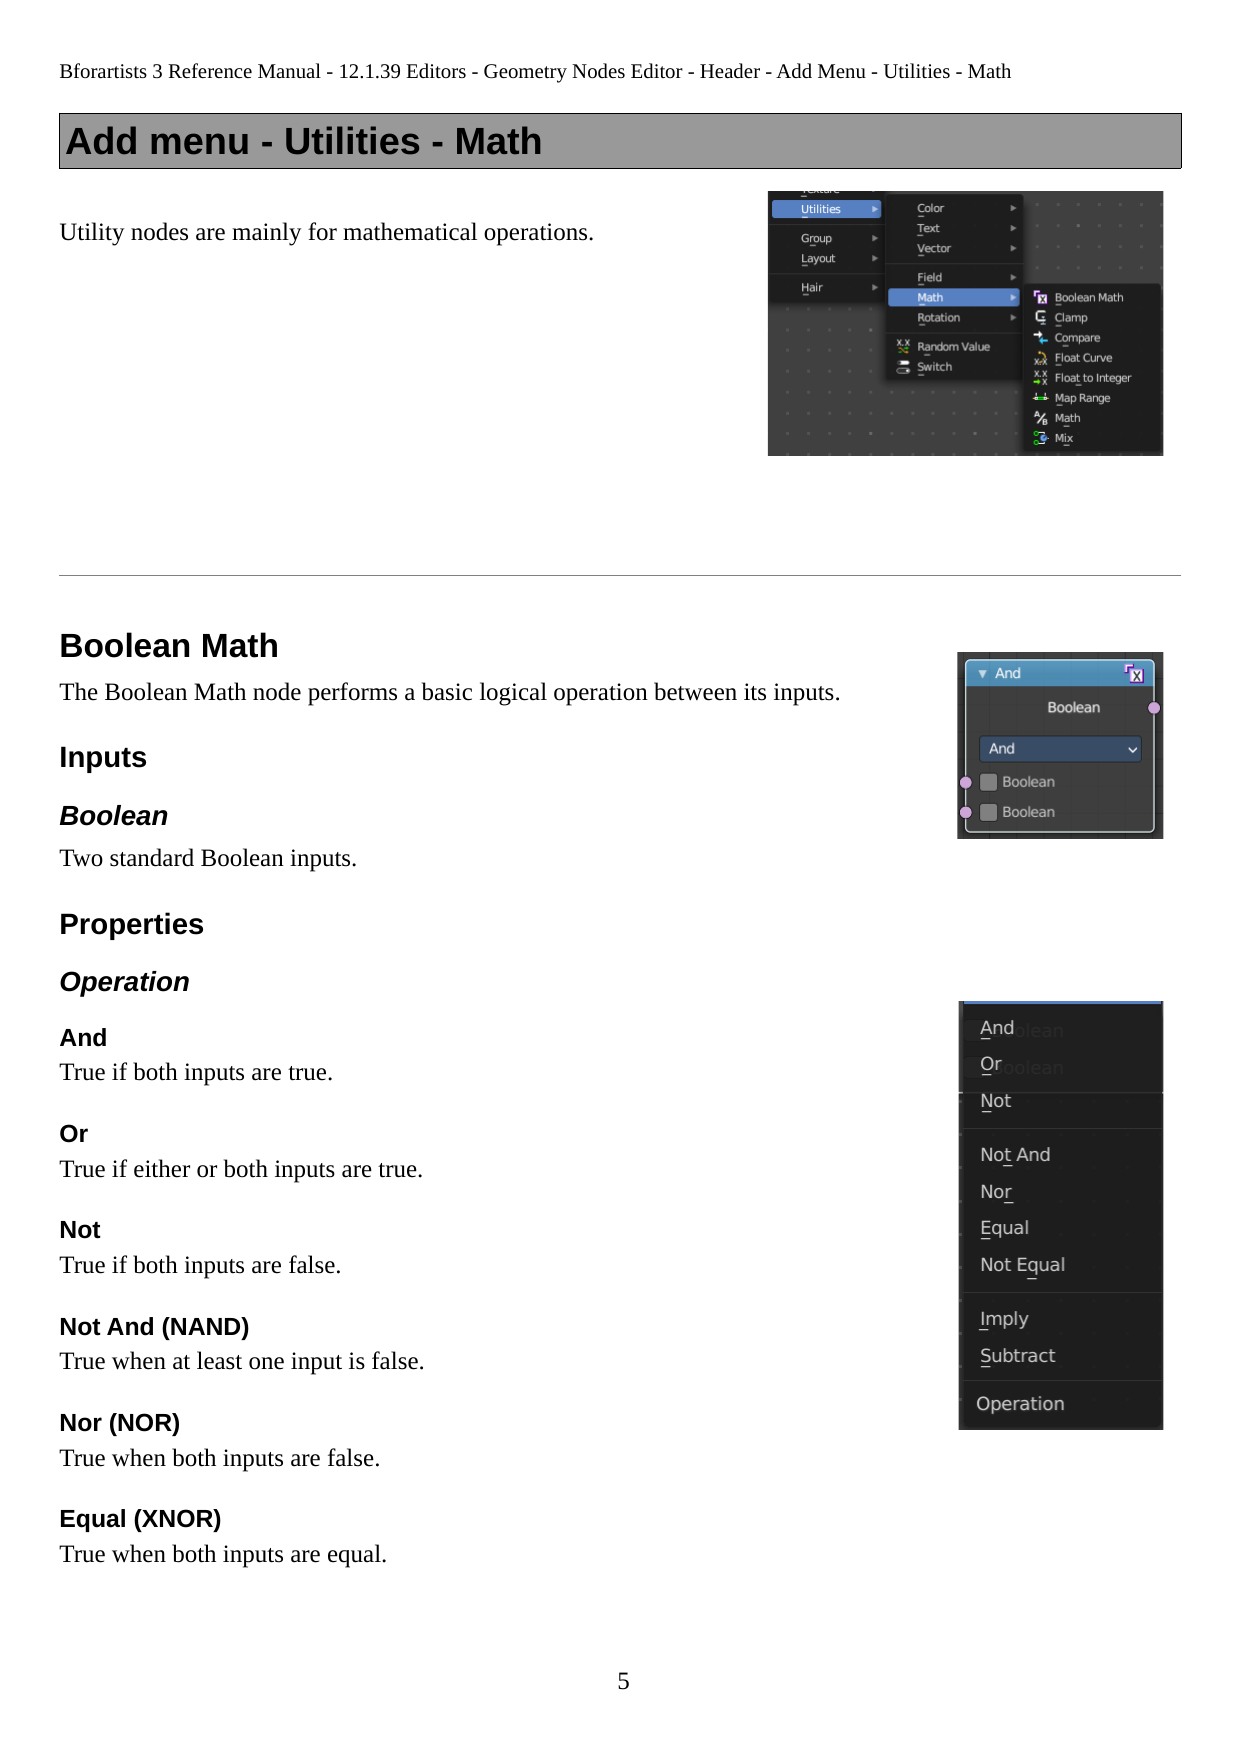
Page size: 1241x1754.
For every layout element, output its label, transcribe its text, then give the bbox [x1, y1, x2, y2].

subtitle [1164, 1312, 1181, 1340]
text True if both inputs are true. [59, 1057, 958, 1086]
subtitle [1164, 740, 1181, 774]
text Two standard Boolean inputs. [59, 843, 1181, 872]
picture [957, 652, 1164, 839]
picture [767, 191, 1164, 456]
subtitle Boolean [59, 799, 957, 831]
text True if both inputs are false. [59, 1250, 958, 1279]
text True when both inputs are false. [59, 1443, 1181, 1472]
table_header Add menu - Utilities - Math [60, 114, 1181, 168]
text True when at least one input is false. [59, 1346, 958, 1375]
subtitle Operation [59, 966, 1181, 998]
text True if either or both inputs are true. [59, 1154, 958, 1182]
text Utility nodes are mainly for mathematical operations. [59, 217, 767, 246]
picture [958, 1001, 1164, 1430]
subtitle Not And (NAND) [59, 1312, 958, 1340]
subtitle Boolean Math [59, 625, 1181, 664]
text The Boolean Math node performs a basic logical operation between its inputs. [59, 677, 957, 705]
subtitle [1164, 1215, 1181, 1244]
subtitle Inputs [59, 740, 957, 774]
subtitle Properties [59, 907, 1181, 941]
subtitle Or [59, 1119, 958, 1147]
subtitle Equal (XNOR) [59, 1504, 1181, 1533]
subtitle [1164, 1023, 1181, 1051]
subtitle Not [59, 1215, 958, 1244]
text True when both inputs are equal. [59, 1539, 1181, 1568]
subtitle [1164, 799, 1181, 831]
subtitle Nor (NOR) [59, 1408, 1181, 1437]
subtitle [1164, 1119, 1181, 1147]
subtitle And [59, 1023, 958, 1051]
